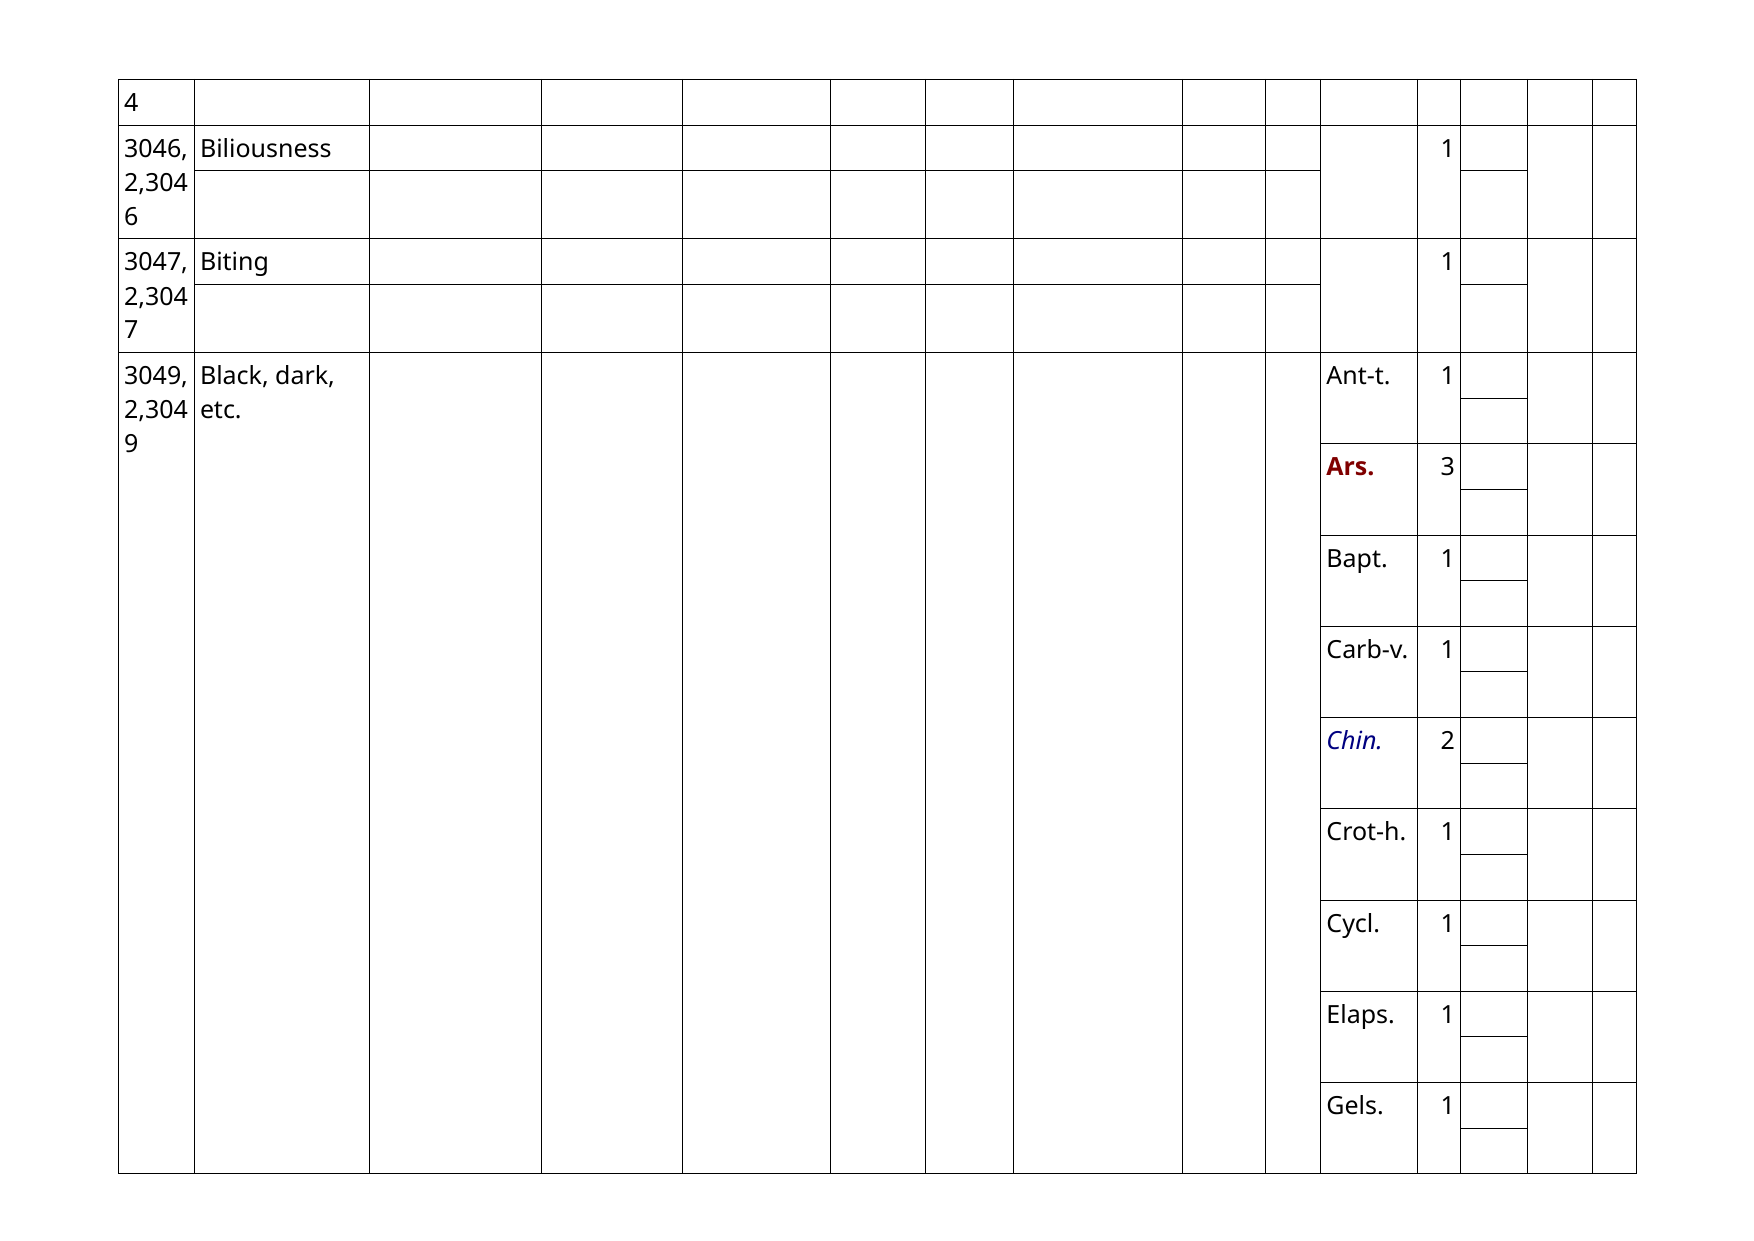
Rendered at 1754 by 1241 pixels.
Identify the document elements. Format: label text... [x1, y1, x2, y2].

table_cell [1461, 809, 1527, 854]
table_cell [1461, 80, 1527, 124]
table_cell [1528, 444, 1592, 534]
table_cell [926, 239, 1013, 284]
table_cell [1461, 901, 1527, 945]
table_cell [542, 285, 682, 352]
table_cell [370, 239, 541, 284]
table_cell [1593, 901, 1636, 991]
table_cell 1 [1418, 353, 1460, 443]
table_cell [1461, 399, 1527, 443]
table_cell [1593, 444, 1636, 534]
table_cell [1321, 239, 1417, 352]
table_cell [1183, 353, 1265, 1173]
table_cell 1 [1418, 536, 1460, 626]
table_cell [1183, 126, 1265, 170]
table_cell [1014, 353, 1182, 1173]
table_cell [1014, 126, 1182, 170]
table_cell [1528, 627, 1592, 717]
table_cell 3 [1418, 444, 1460, 534]
table_cell 1 [1418, 809, 1460, 899]
table_cell 1 [1418, 992, 1460, 1082]
table_cell [542, 80, 682, 124]
table_cell [1528, 353, 1592, 443]
table_cell Gels. [1321, 1083, 1417, 1173]
table_cell [926, 171, 1013, 238]
table_cell [1418, 80, 1460, 124]
table_cell [195, 80, 369, 124]
table_cell [1461, 581, 1527, 626]
table_cell [1266, 80, 1320, 124]
table_cell [683, 126, 830, 170]
table_cell Bapt. [1321, 536, 1417, 626]
table_cell [1528, 239, 1592, 352]
table_cell [1461, 672, 1527, 717]
table_cell Chin. [1321, 718, 1417, 808]
table_cell [542, 171, 682, 238]
table_cell [1461, 126, 1527, 170]
table_cell 2 [1418, 718, 1460, 808]
table_cell [542, 126, 682, 170]
table_cell [1014, 285, 1182, 352]
table_cell [831, 80, 925, 124]
table_cell [926, 80, 1013, 124]
table_cell [1266, 126, 1320, 170]
table_cell [831, 239, 925, 284]
table_cell [926, 353, 1013, 1173]
table_cell [683, 80, 830, 124]
table_cell [1461, 353, 1527, 398]
table_cell Ant-t. [1321, 353, 1417, 443]
table_cell [1593, 126, 1636, 238]
table_cell [370, 285, 541, 352]
table_cell [370, 80, 541, 124]
table_cell [1461, 764, 1527, 808]
table_cell Crot-h. [1321, 809, 1417, 899]
table_cell [1528, 1083, 1592, 1173]
table_cell [1183, 171, 1265, 238]
table_cell [1593, 627, 1636, 717]
table_cell [926, 285, 1013, 352]
table_cell [831, 353, 925, 1173]
table_cell [831, 171, 925, 238]
table_cell [1528, 80, 1592, 124]
table_cell [1266, 353, 1320, 1173]
table_cell [1528, 718, 1592, 808]
table_cell [1528, 126, 1592, 238]
table_cell 1 [1418, 1083, 1460, 1173]
table_cell 3049,2,3049 [119, 353, 194, 1173]
table_cell [1014, 239, 1182, 284]
table_cell [1014, 171, 1182, 238]
table_cell [1593, 992, 1636, 1082]
table_cell [1461, 239, 1527, 284]
table_cell 1 [1418, 901, 1460, 991]
table_cell 1 [1418, 239, 1460, 352]
table_cell [683, 353, 830, 1173]
table_cell [1528, 809, 1592, 899]
table_cell [370, 126, 541, 170]
table_cell [1183, 285, 1265, 352]
table_cell [1461, 1083, 1527, 1128]
table_cell 3046,2,3046 [119, 126, 194, 238]
table_cell [683, 239, 830, 284]
table_cell [1593, 80, 1636, 124]
table_cell [1461, 946, 1527, 991]
table_cell 3047,2,3047 [119, 239, 194, 352]
table_cell [1461, 1129, 1527, 1173]
table_cell [1461, 627, 1527, 671]
table_cell [1266, 285, 1320, 352]
table_cell [683, 285, 830, 352]
table_cell [1461, 285, 1527, 352]
table_cell Elaps. [1321, 992, 1417, 1082]
table_cell [1461, 718, 1527, 763]
table_cell [1593, 536, 1636, 626]
table_cell [542, 239, 682, 284]
table_cell [831, 285, 925, 352]
table_cell [831, 126, 925, 170]
table_cell [1593, 1083, 1636, 1173]
table_cell [1461, 171, 1527, 238]
table_cell [1528, 992, 1592, 1082]
table_cell [1593, 718, 1636, 808]
table_cell [1321, 126, 1417, 238]
table_cell [1183, 239, 1265, 284]
table_cell 1 [1418, 126, 1460, 238]
table_cell [1461, 490, 1527, 534]
table_cell 1 [1418, 627, 1460, 717]
table_cell Biting [195, 239, 369, 284]
table_cell 4 [119, 80, 194, 124]
table_cell [1014, 80, 1182, 124]
table_cell [1266, 171, 1320, 238]
table_cell [370, 353, 541, 1173]
table_cell Cycl. [1321, 901, 1417, 991]
table_cell [195, 171, 369, 238]
table_cell [195, 285, 369, 352]
table_cell [1461, 536, 1527, 580]
table_cell [1461, 1037, 1527, 1082]
table_cell [1461, 855, 1527, 899]
table_cell [683, 171, 830, 238]
table_cell [1321, 80, 1417, 124]
table_cell Carb-v. [1321, 627, 1417, 717]
table_cell [1593, 809, 1636, 899]
table_cell Biliousness [195, 126, 369, 170]
table_cell [1266, 239, 1320, 284]
table_cell [542, 353, 682, 1173]
table_cell [1528, 536, 1592, 626]
table_cell [926, 126, 1013, 170]
table_cell [1593, 239, 1636, 352]
table_cell [1461, 444, 1527, 489]
table_cell [1593, 353, 1636, 443]
table_cell [370, 171, 541, 238]
table_cell Ars. [1321, 444, 1417, 534]
table_cell [1183, 80, 1265, 124]
table_cell Black, dark, etc. [195, 353, 369, 1173]
table_cell [1528, 901, 1592, 991]
table_cell [1461, 992, 1527, 1036]
